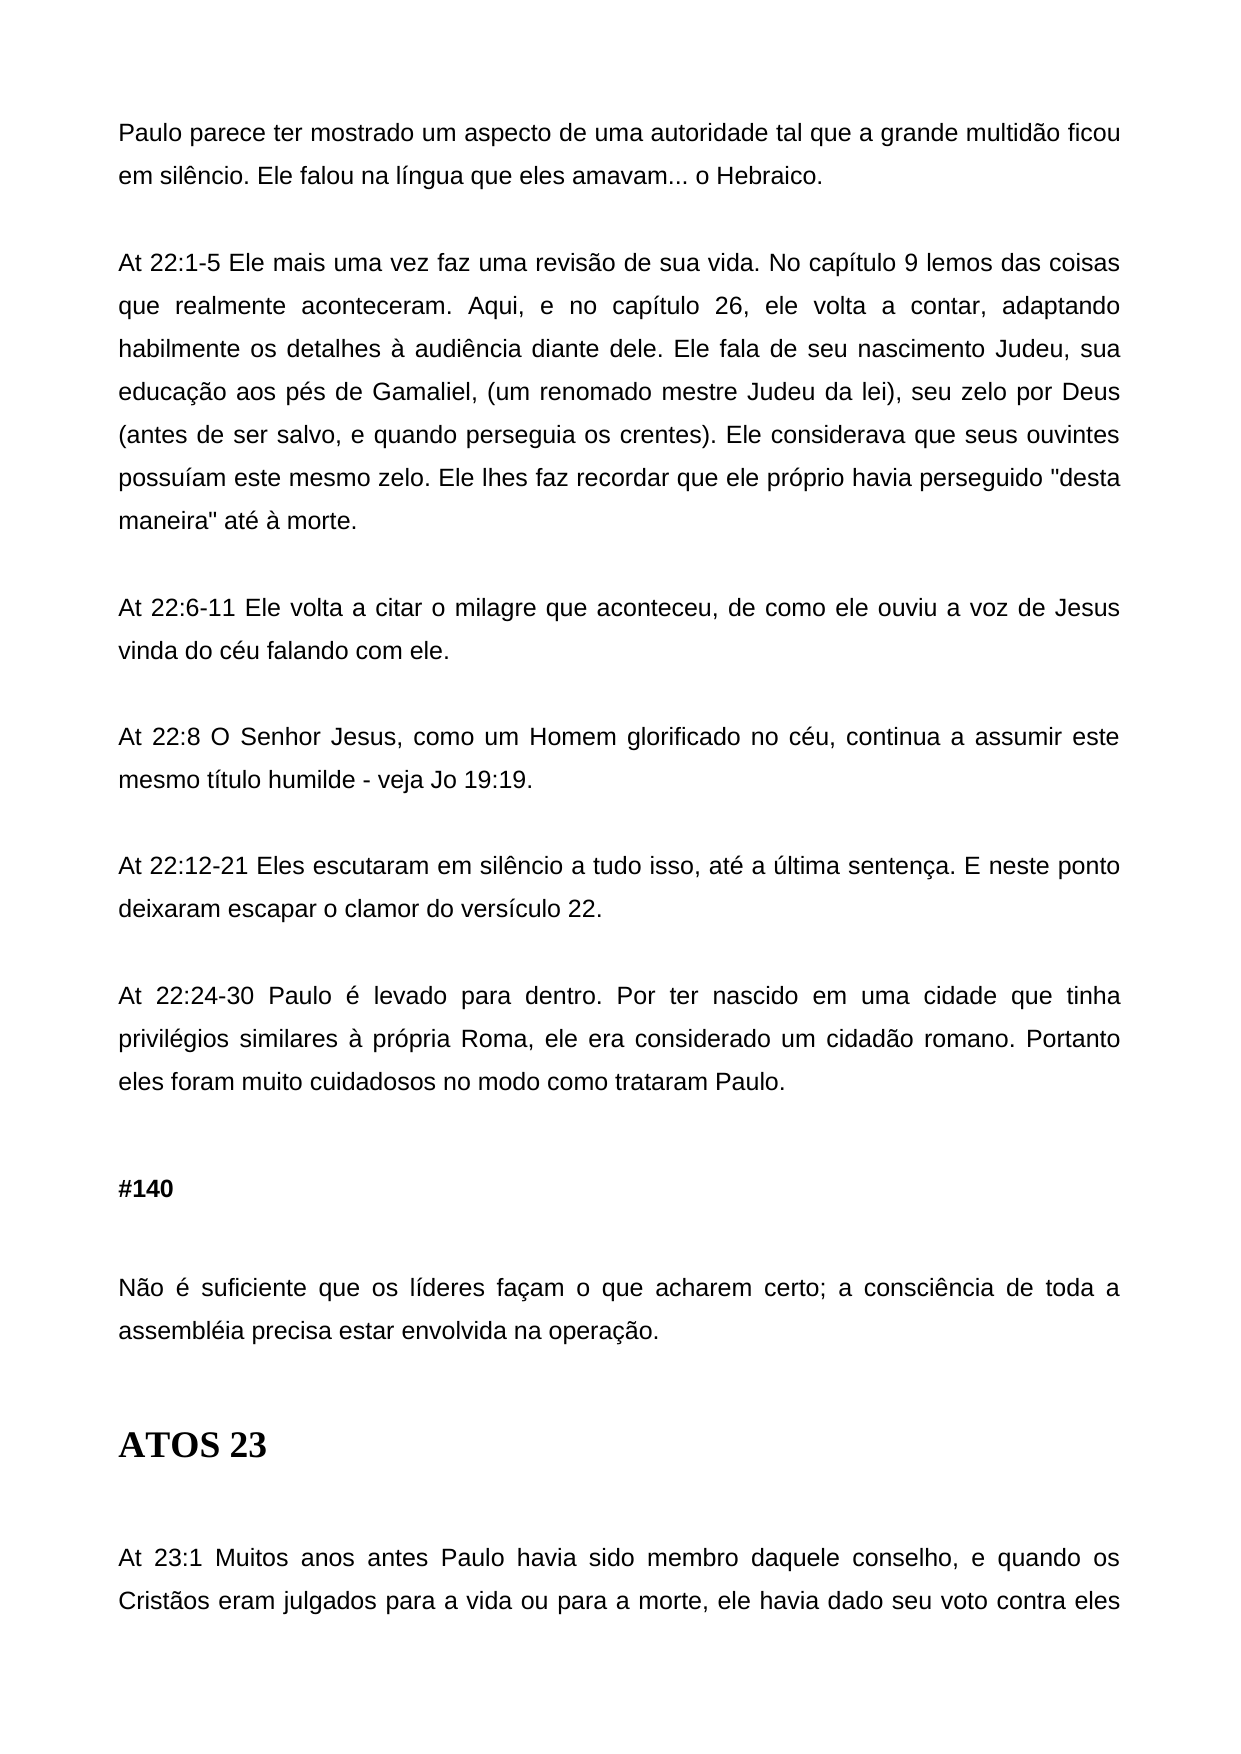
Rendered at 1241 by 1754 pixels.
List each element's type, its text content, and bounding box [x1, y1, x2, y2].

text At 22:12-21 Eles escutaram em silêncio a tudo isso, até a última sentença. E neste ponto deixaram escapar o clamor do versículo 22. [118, 851, 1122, 923]
text At 22:24-30 Paulo é levado para dentro. Por ter nascido em uma cidade que tinha privilégios similares à própria Roma, ele era considerado um cidadão romano. Portanto eles foram muito cuidadosos no modo como trataram Paulo. [118, 981, 1122, 1096]
text At 22:1-5 Ele mais uma vez faz uma revisão de sua vida. No capítulo 9 lemos das coisas que realmente aconteceram. Aqui, e no capítulo 26, ele volta a contar, adaptando habilmente os detalhes à audiência diante dele. Ele fala de seu nascimento Judeu, sua educação aos pés de Gamaliel, (um renomado mestre Judeu da lei), seu zelo por Deus (antes de ser salvo, e quando perseguia os crentes). Ele considerava que seus ouvintes possuíam este mesmo zelo. Ele lhes faz recordar que ele próprio havia perseguido "desta maneira" até à morte. [118, 247, 1122, 535]
text At 23:1 Muitos anos antes Paulo havia sido membro daquele conselho, e quando os Cristãos eram julgados para a vida ou para a morte, ele havia dado seu voto contra eles [118, 1543, 1122, 1615]
text At 22:6-11 Ele volta a citar o milagre que aconteceu, de como ele ouviu a voz de Jesus vinda do céu falando com ele. [118, 592, 1122, 664]
text Não é suficiente que os líderes façam o que acharem certo; a consciência de toda a assembléia precisa estar envolvida na operação. [118, 1273, 1122, 1344]
subtitle ATOS 23 [118, 1423, 1122, 1466]
subtitle #140 [118, 1174, 1122, 1203]
text Paulo parece ter mostrado um aspecto de uma autoridade tal que a grande multidão ficou em silêncio. Ele falou na língua que eles amavam... o Hebraico. [118, 118, 1122, 190]
text At 22:8 O Senhor Jesus, como um Homem glorificado no céu, continua a assumir este mesmo título humilde - veja Jo 19:19. [118, 722, 1122, 794]
